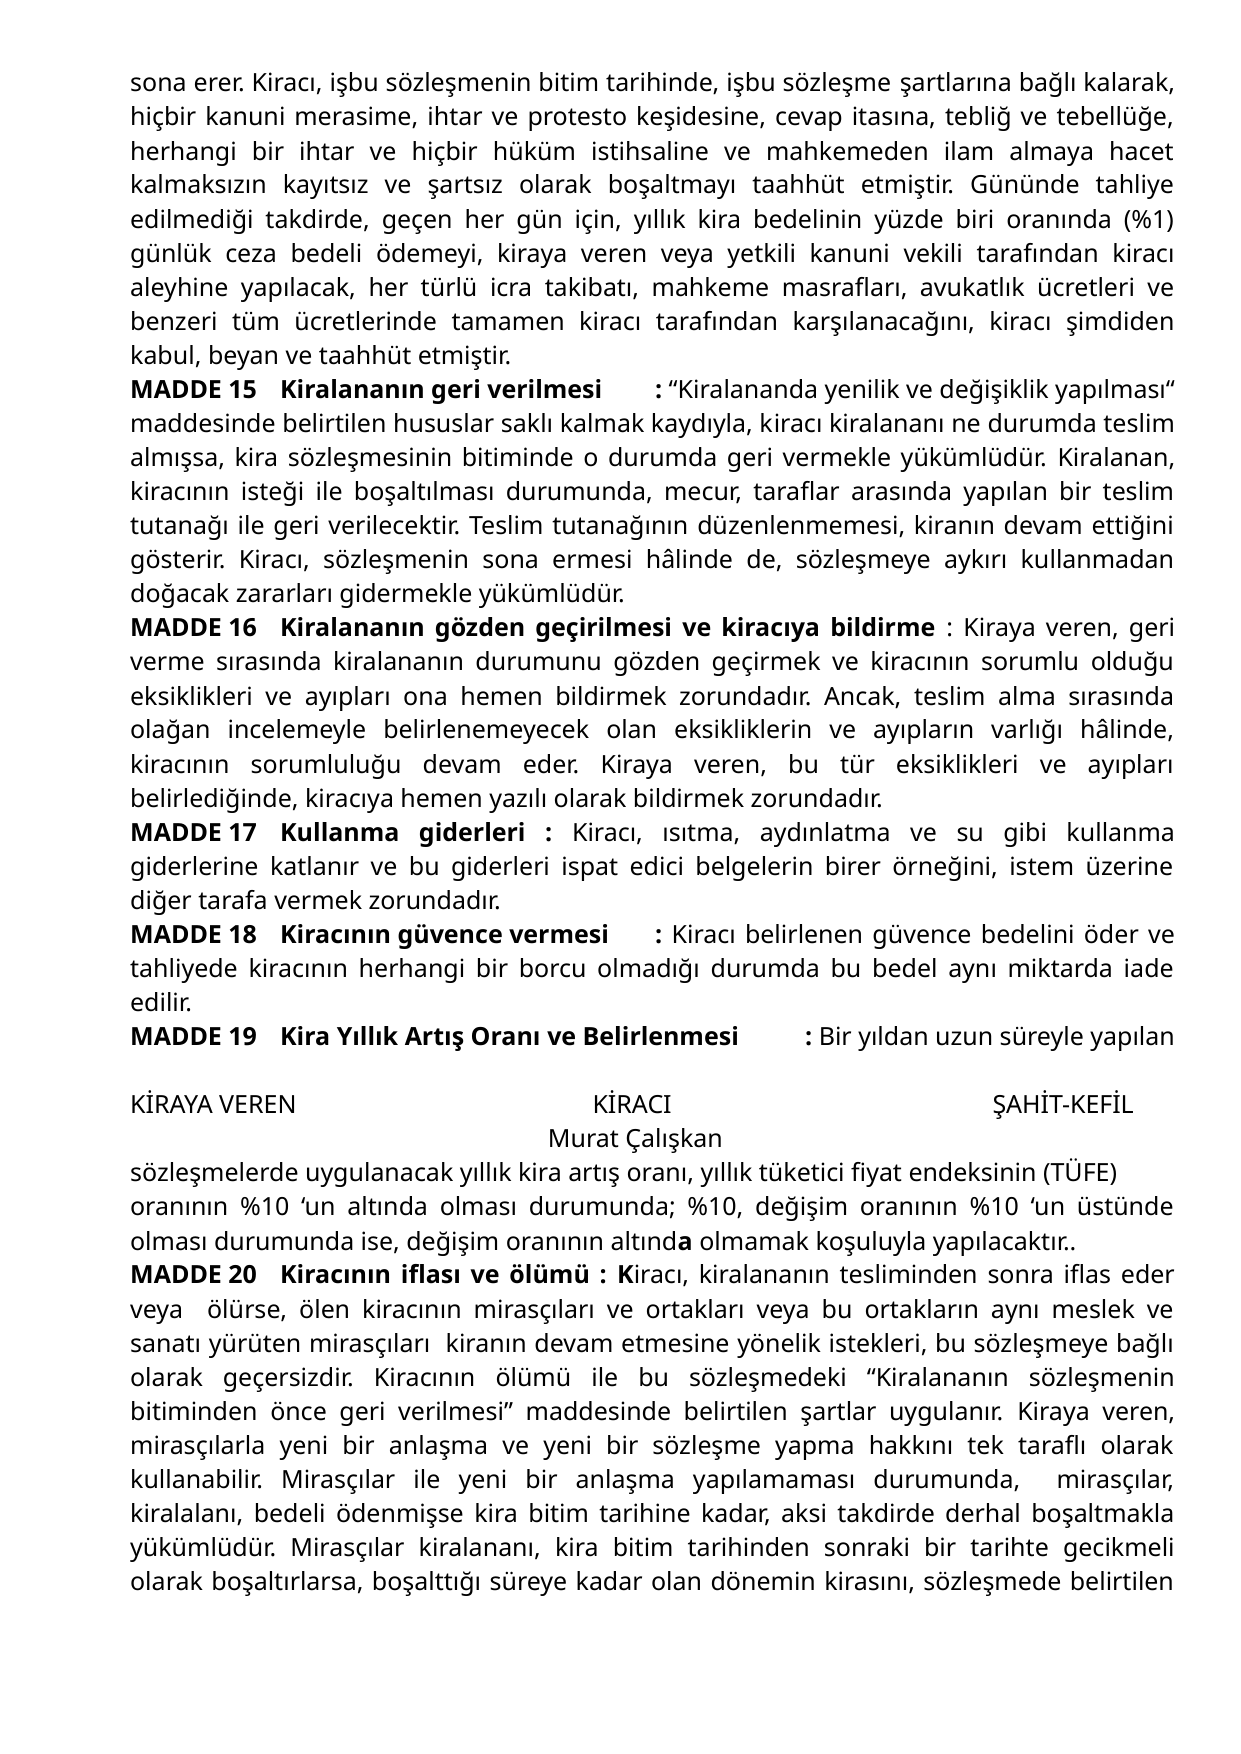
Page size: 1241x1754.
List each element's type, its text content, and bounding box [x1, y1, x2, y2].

text sözleşmelerde uygulanacak yıllık kira artış oranı, yıllık tüketici fiyat endeksinin (TÜFE) [130, 1155, 1175, 1189]
text KİRAYA VEREN KİRACI ŞAHİT-KEFİL Murat Çalışkan [130, 1087, 1175, 1155]
text MADDE 15 Kiralananın geri verilmesi : “Kiralananda yenilik ve değişiklik yapılması“ maddesinde belirtilen hususlar saklı kalmak kaydıyla, kiracı kiralananı ne durumda teslim almışsa, kira sözleşmesinin bitiminde o durumda geri vermekle yükümlüdür. Kiralanan, kiracının isteği ile boşaltılması durumunda, mecur, taraflar arasında yapılan bir teslim tutanağı ile geri verilecektir. Teslim tutanağının düzenlenmemesi, kiranın devam ettiğini gösterir. Kiracı, sözleşmenin sona ermesi hâlinde de, sözleşmeye aykırı kullanmadan doğacak zararları gidermekle yükümlüdür. [130, 372, 1175, 610]
text MADDE 18 Kiracının güvence vermesi : Kiracı belirlenen güvence bedelini öder ve tahliyede kiracının herhangi bir borcu olmadığı durumda bu bedel aynı miktarda iade edilir. [130, 917, 1175, 1019]
text oranının %10 ‘un altında olması durumunda; %10, değişim oranının %10 ‘un üstünde olması durumunda ise, değişim oranının altında olmamak koşuluyla yapılacaktır.. [130, 1189, 1175, 1257]
text sona erer. Kiracı, işbu sözleşmenin bitim tarihinde, işbu sözleşme şartlarına bağlı kalarak, hiçbir kanuni merasime, ihtar ve protesto keşidesine, cevap itasına, tebliğ ve tebellüğe, herhangi bir ihtar ve hiçbir hüküm istihsaline ve mahkemeden ilam almaya hacet kalmaksızın kayıtsız ve şartsız olarak boşaltmayı taahhüt etmiştir. Gününde tahliye edilmediği takdirde, geçen her gün için, yıllık kira bedelinin yüzde biri oranında (%1) günlük ceza bedeli ödemeyi, kiraya veren veya yetkili kanuni vekili tarafından kiracı aleyhine yapılacak, her türlü icra takibatı, mahkeme masrafları, avukatlık ücretleri ve benzeri tüm ücretlerinde tamamen kiracı tarafından karşılanacağını, kiracı şimdiden kabul, beyan ve taahhüt etmiştir. [130, 65, 1175, 372]
text MADDE 20 Kiracının iflası ve ölümü : Kiracı, kiralananın tesliminden sonra iflas eder veya ölürse, ölen kiracının mirasçıları ve ortakları veya bu ortakların aynı meslek ve sanatı yürüten mirasçıları kiranın devam etmesine yönelik istekleri, bu sözleşmeye bağlı olarak geçersizdir. Kiracının ölümü ile bu sözleşmedeki “Kiralananın sözleşmenin bitiminden önce geri verilmesi” maddesinde belirtilen şartlar uygulanır. Kiraya veren, mirasçılarla yeni bir anlaşma ve yeni bir sözleşme yapma hakkını tek taraflı olarak kullanabilir. Mirasçılar ile yeni bir anlaşma yapılamaması durumunda, mirasçılar, kiralalanı, bedeli ödenmişse kira bitim tarihine kadar, aksi takdirde derhal boşaltmakla yükümlüdür. Mirasçılar kiralananı, kira bitim tarihinden sonraki bir tarihte gecikmeli olarak boşaltırlarsa, boşalttığı süreye kadar olan dönemin kirasını, sözleşmede belirtilen [130, 1257, 1175, 1598]
text MADDE 17 Kullanma giderleri : Kiracı, ısıtma, aydınlatma ve su gibi kullanma giderlerine katlanır ve bu giderleri ispat edici belgelerin birer örneğini, istem üzerine diğer tarafa vermek zorundadır. [130, 814, 1175, 917]
text MADDE 16 Kiralananın gözden geçirilmesi ve kiracıya bildirme : Kiraya veren, geri verme sırasında kiralananın durumunu gözden geçirmek ve kiracının sorumlu olduğu eksiklikleri ve ayıpları ona hemen bildirmek zorundadır. Ancak, teslim alma sırasında olağan incelemeyle belirlenemeyecek olan eksikliklerin ve ayıpların varlığı hâlinde, kiracının sorumluluğu devam eder. Kiraya veren, bu tür eksiklikleri ve ayıpları belirlediğinde, kiracıya hemen yazılı olarak bildirmek zorundadır. [130, 610, 1175, 814]
text MADDE 19 Kira Yıllık Artış Oranı ve Belirlenmesi : Bir yıldan uzun süreyle yapılan [130, 1019, 1175, 1053]
